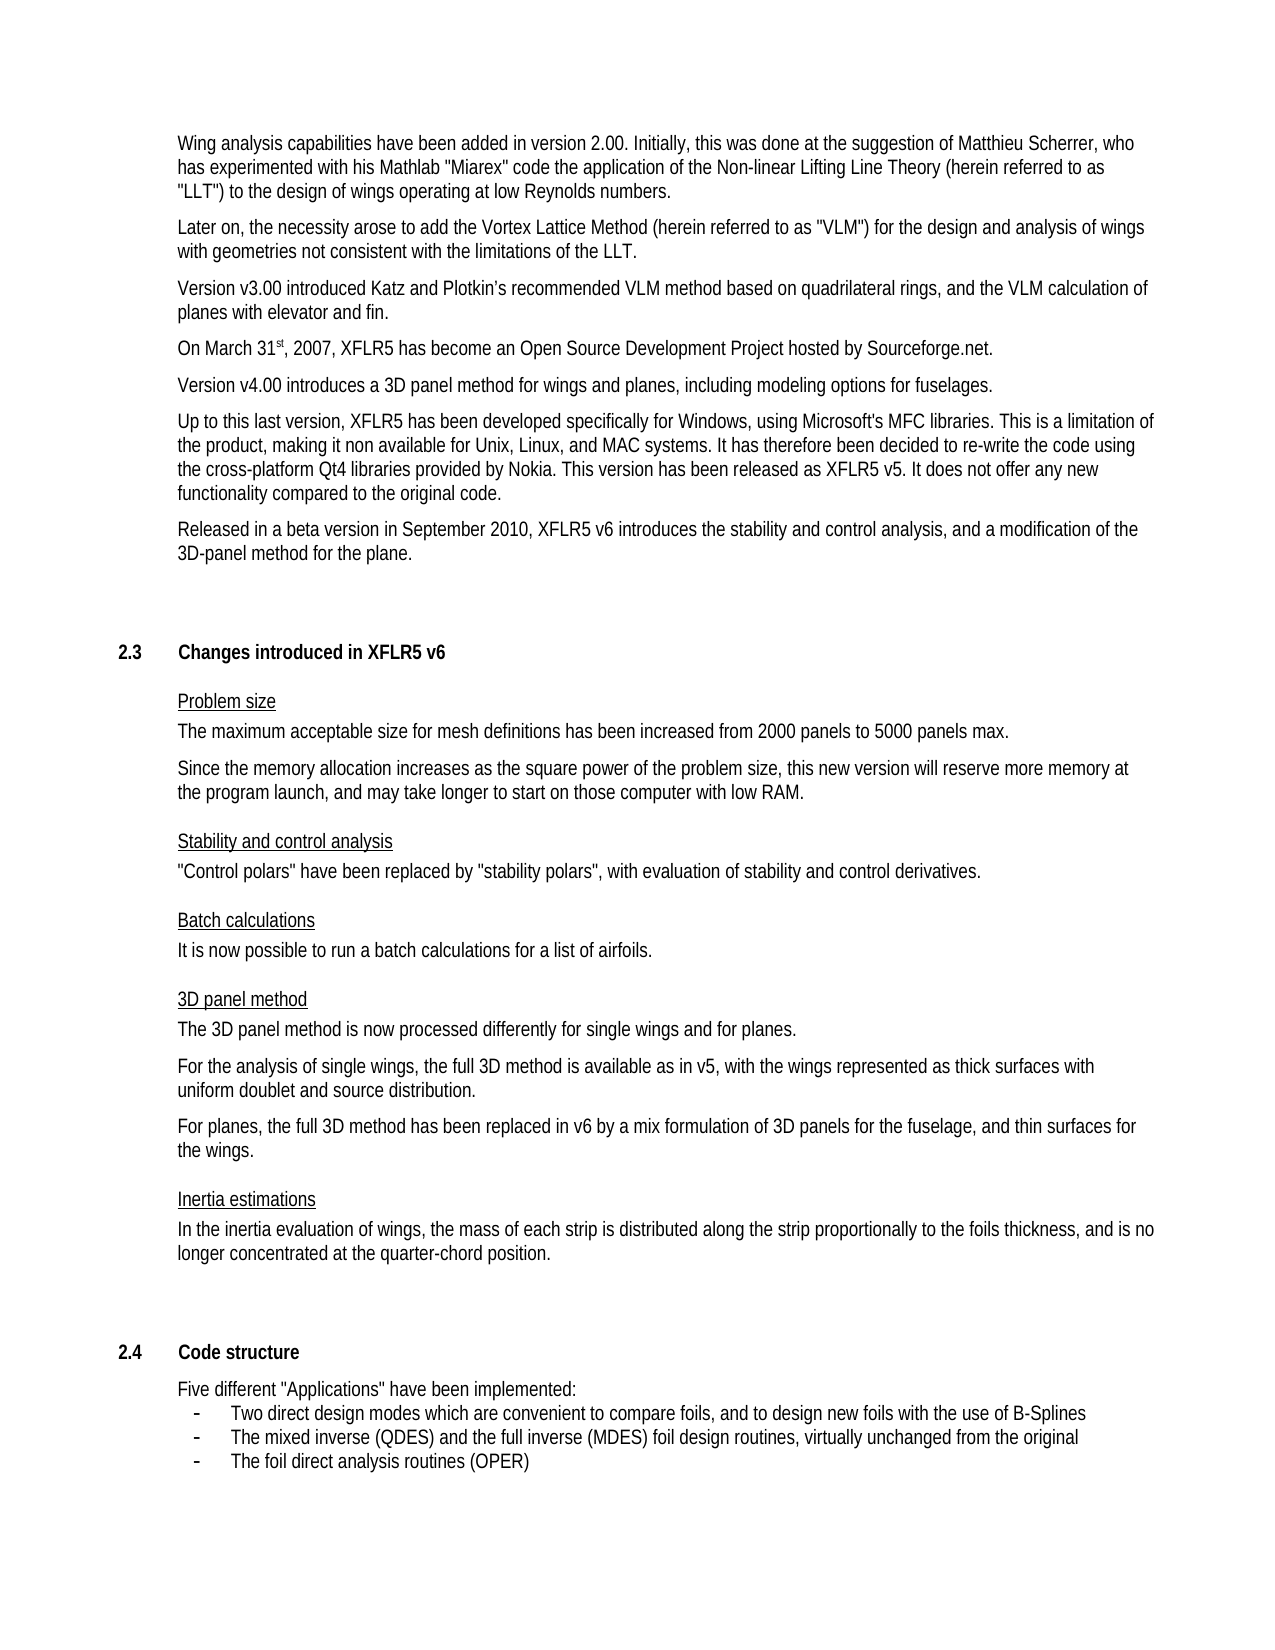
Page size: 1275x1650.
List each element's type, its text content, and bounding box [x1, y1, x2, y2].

text The 3D panel method is now processed differently for single wings and for planes. [177, 1017, 1157, 1041]
text Five different "Applications" have been implemented: [177, 1377, 1157, 1401]
text The maximum acceptable size for mesh definitions has been increased from 2000 panels to 5000 panels max. [177, 719, 1157, 743]
text  Two direct design modes which are convenient to compare foils, and to design new foils with the use of B-Splines [193, 1401, 1157, 1424]
text On March 31st, 2007, XFLR5 has become an Open Source Development Project hosted by Sourceforge.net. [177, 336, 1157, 360]
subtitle Batch calculations [177, 908, 1157, 932]
subtitle Stability and control analysis [177, 829, 1157, 853]
subtitle Inertia estimations [177, 1187, 1157, 1211]
text  The foil direct analysis routines (OPER) [193, 1448, 1157, 1472]
text "Control polars" have been replaced by "stability polars", with evaluation of stability and control derivatives. [177, 859, 1157, 883]
text In the inertia evaluation of wings, the mass of each strip is distributed along the strip proportionally to the foils thickness, and is no longer concentrated at the quarter-chord position. [177, 1217, 1157, 1265]
text For planes, the full 3D method has been replaced in v6 by a mix formulation of 3D panels for the fuselage, and thin surfaces for the wings. [177, 1114, 1157, 1162]
text Version v4.00 introduces a 3D panel method for wings and planes, including modeling options for fuselages. [177, 372, 1157, 396]
text Later on, the necessity arose to add the Vortex Lattice Method (herein referred to as "VLM") for the design and analysis of wings with geometries not consistent with the limitations of the LLT. [177, 215, 1157, 263]
text It is now possible to run a batch calculations for a list of airfoils. [177, 938, 1157, 962]
text Version v3.00 introduced Katz and Plotkin’s recommended VLM method based on quadrilateral rings, and the VLM calculation of planes with elevator and fin. [177, 276, 1157, 323]
subtitle Problem size [177, 689, 1157, 713]
text Since the memory allocation increases as the square power of the problem size, this new version will reserve more memory at the program launch, and may take longer to start on those computer with low RAM. [177, 756, 1157, 804]
text  The mixed inverse (QDES) and the full inverse (MDES) foil design routines, virtually unchanged from the original [193, 1424, 1157, 1448]
subtitle Code structure [118, 1340, 1157, 1364]
text Up to this last version, XFLR5 has been developed specifically for Windows, using Microsoft's MFC libraries. This is a limitation of the product, making it non available for Unix, Linux, and MAC systems. It has therefore been decided to re-write the code using the cross-platform Qt4 libraries provided by Nokia. This version has been released as XFLR5 v5. It does not offer any new functionality compared to the original code. [177, 409, 1157, 505]
text Wing analysis capabilities have been added in version 2.00. Initially, this was done at the suggestion of Matthieu Scherrer, who has experimented with his Mathlab "Miarex" code the application of the Non-linear Lifting Line Theory (herein referred to as "LLT") to the design of wings operating at low Reynolds numbers. [177, 131, 1157, 203]
text Released in a beta version in September 2010, XFLR5 v6 introduces the stability and control analysis, and a modification of the 3D-panel method for the plane. [177, 517, 1157, 565]
subtitle 3D panel method [177, 987, 1157, 1011]
subtitle Changes introduced in XFLR5 v6 [118, 640, 1157, 664]
text For the analysis of single wings, the full 3D method is available as in v5, with the wings represented as thick surfaces with uniform doublet and source distribution. [177, 1054, 1157, 1102]
